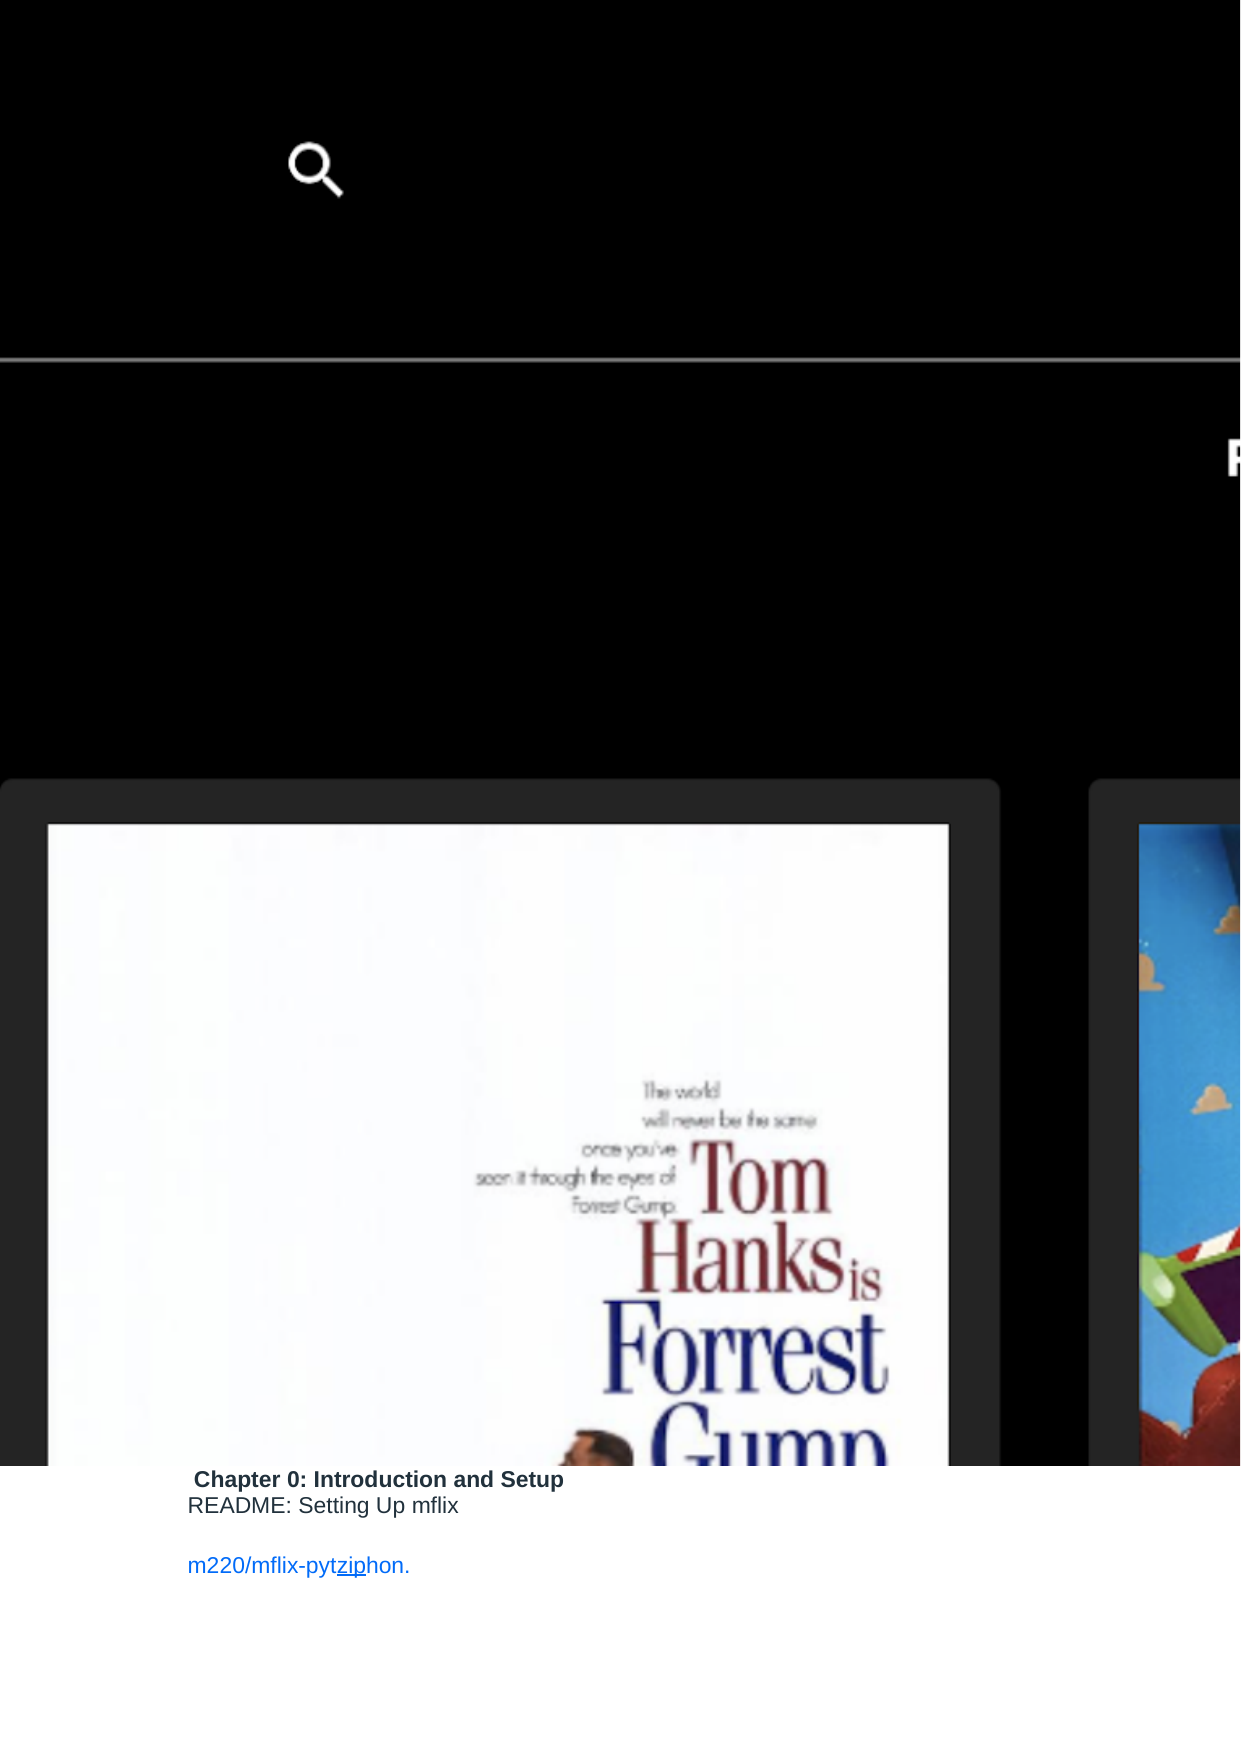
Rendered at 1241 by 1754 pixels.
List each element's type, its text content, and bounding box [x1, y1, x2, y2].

text Chapter 0: Introduction and Setup [187, 1466, 1053, 1492]
picture [0, 0, 1241, 1466]
text m220/mflix-pytziphon. [187, 1552, 1053, 1578]
subtitle README: Setting Up mflix [187, 1492, 1053, 1518]
